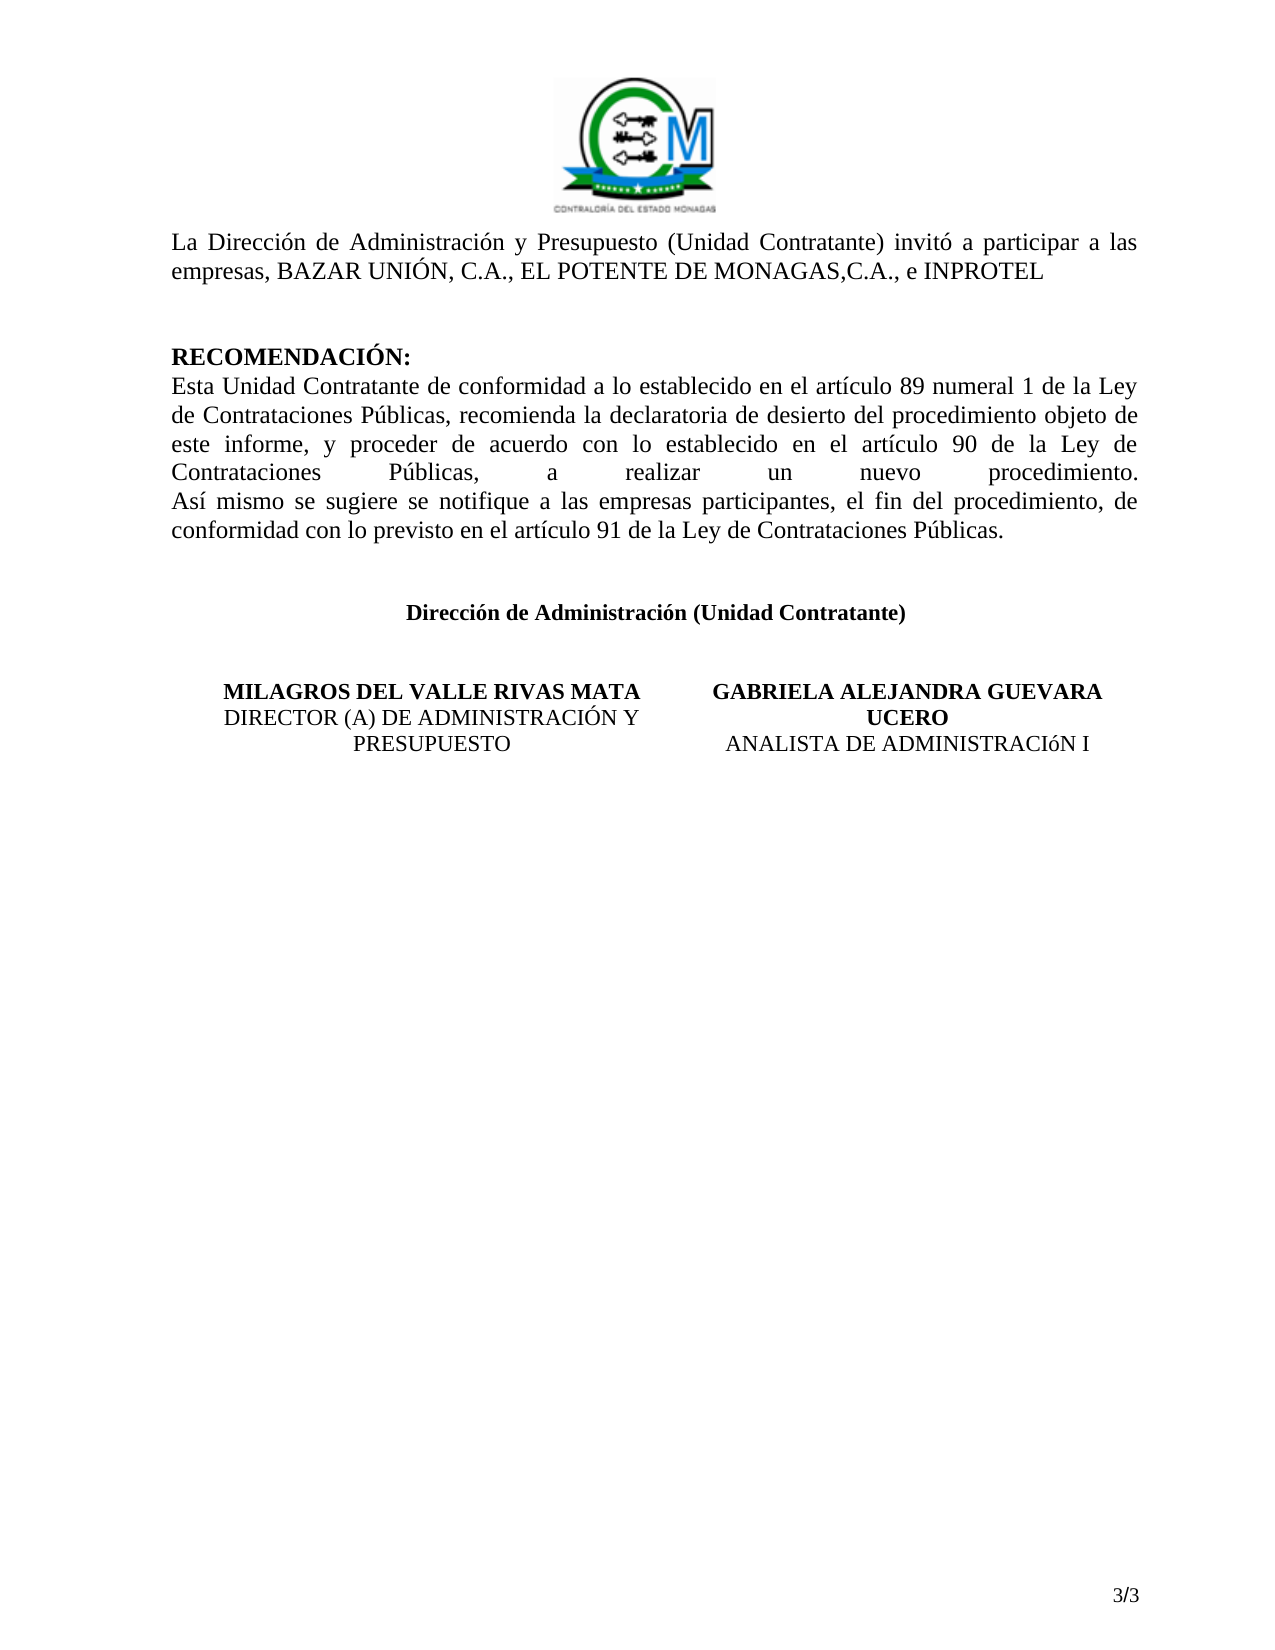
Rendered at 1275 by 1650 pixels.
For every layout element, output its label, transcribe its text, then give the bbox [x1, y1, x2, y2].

table_cell MILAGROS DEL VALLE RIVAS MATA DIRECTOR (A) DE ADMINISTRACIÓN Y PRESUPUESTO [180, 625, 683, 783]
table_cell GABRIELA ALEJANDRA GUEVARA UCERO ANALISTA DE ADMINISTRACIóN I [684, 625, 1132, 783]
text La Dirección de Administración y Presupuesto (Unidad Contratante) invitó a participar a las empresas, BAZAR UNIÓN, C.A., EL POTENTE DE MONAGAS,C.A., e INPROTEL [171, 227, 1139, 285]
picture [551, 75, 719, 216]
text RECOMENDACIÓN: [171, 342, 1139, 371]
table_header Dirección de Administración (Unidad Contratante) [180, 599, 1132, 625]
text Esta Unidad Contratante de conformidad a lo establecido en el artículo 89 numeral 1 de la Ley de Contrataciones Públicas, recomienda la declaratoria de desierto del procedimiento objeto de este informe, y proceder de acuerdo con lo establecido en el artículo 90 de la Ley de Contrataciones Públicas, a realizar un nuevo procedimiento. Así mismo se sugiere se notifique a las empresas participantes, el fin del procedimiento, de conformidad con lo previsto en el artículo 91 de la Ley de Contrataciones Públicas. [171, 371, 1139, 544]
